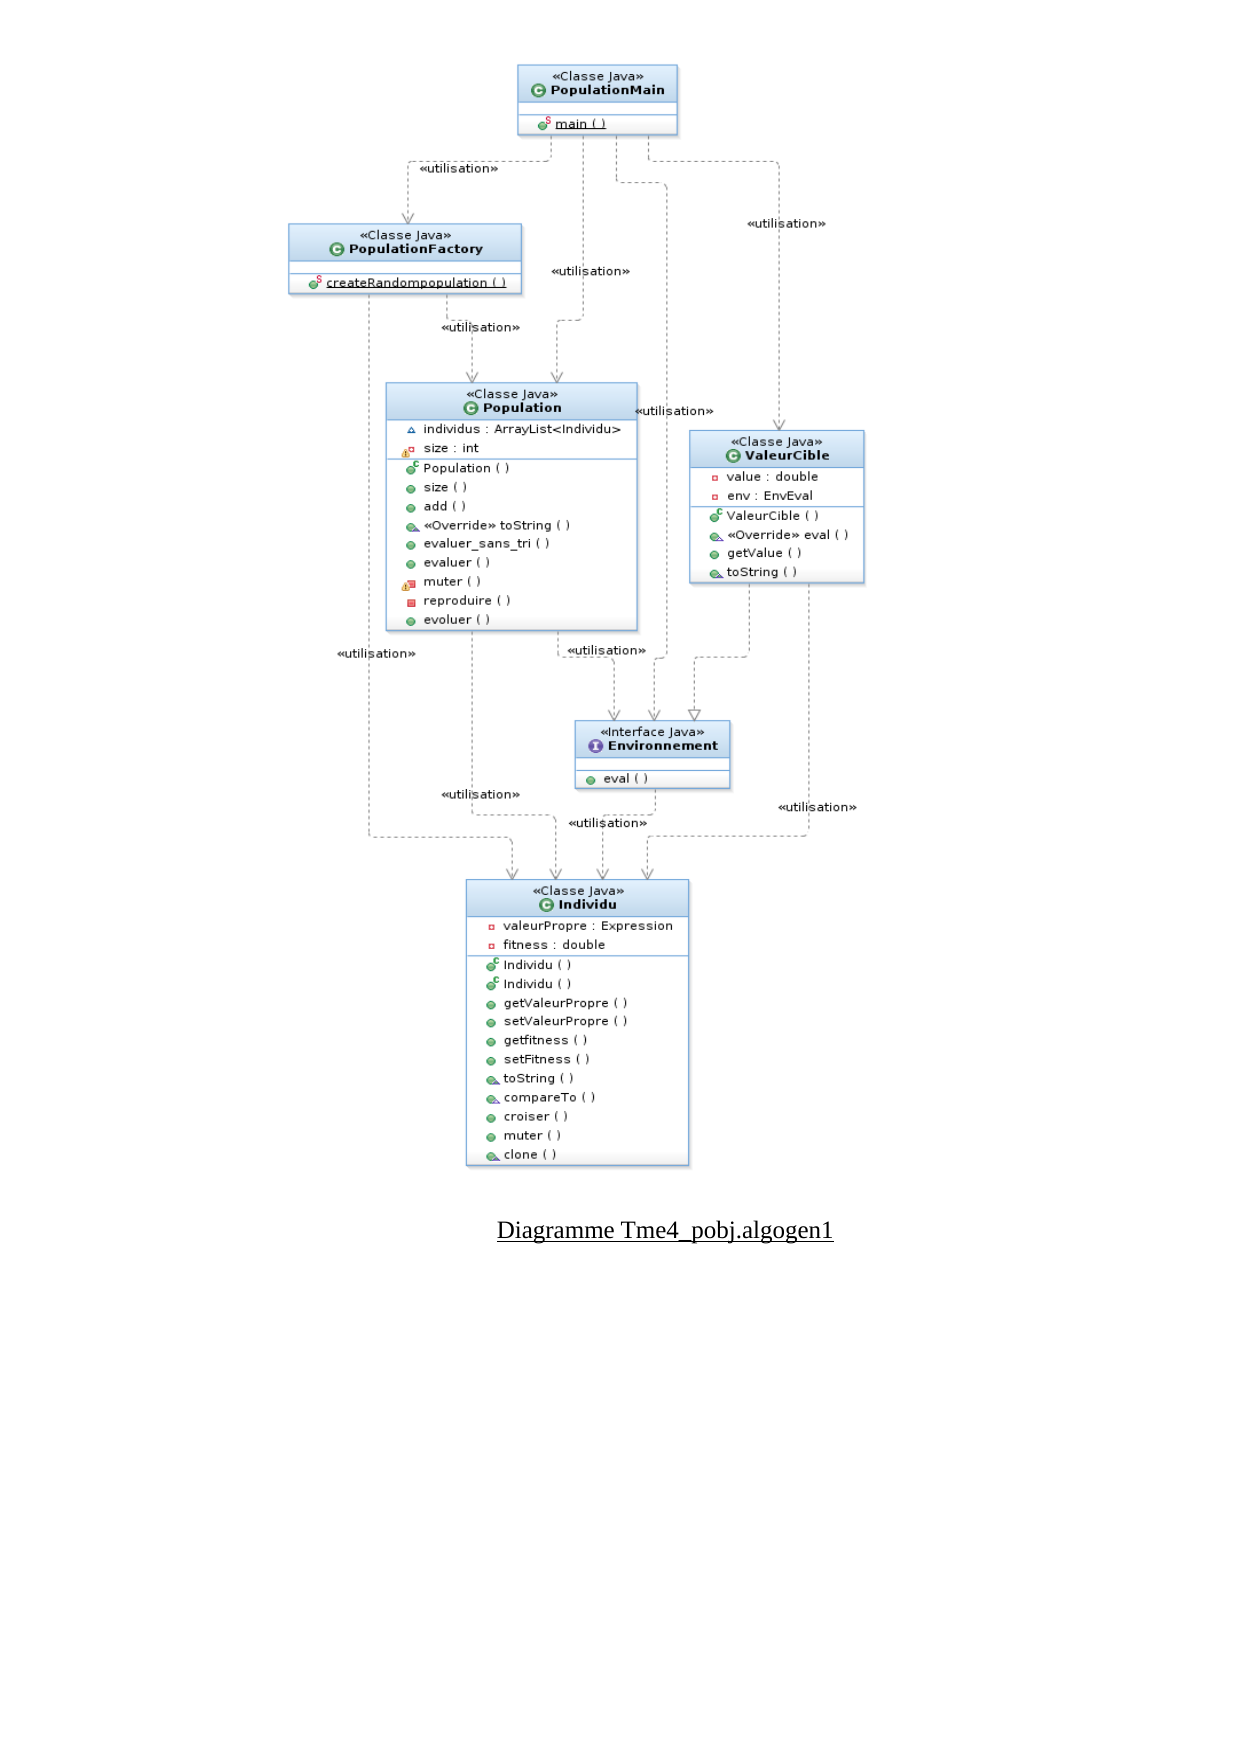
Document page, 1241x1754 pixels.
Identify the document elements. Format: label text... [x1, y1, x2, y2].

picture [278, 55, 884, 1182]
text Diagramme Tme4_pobj.algogen1 [53, 1216, 1184, 1273]
